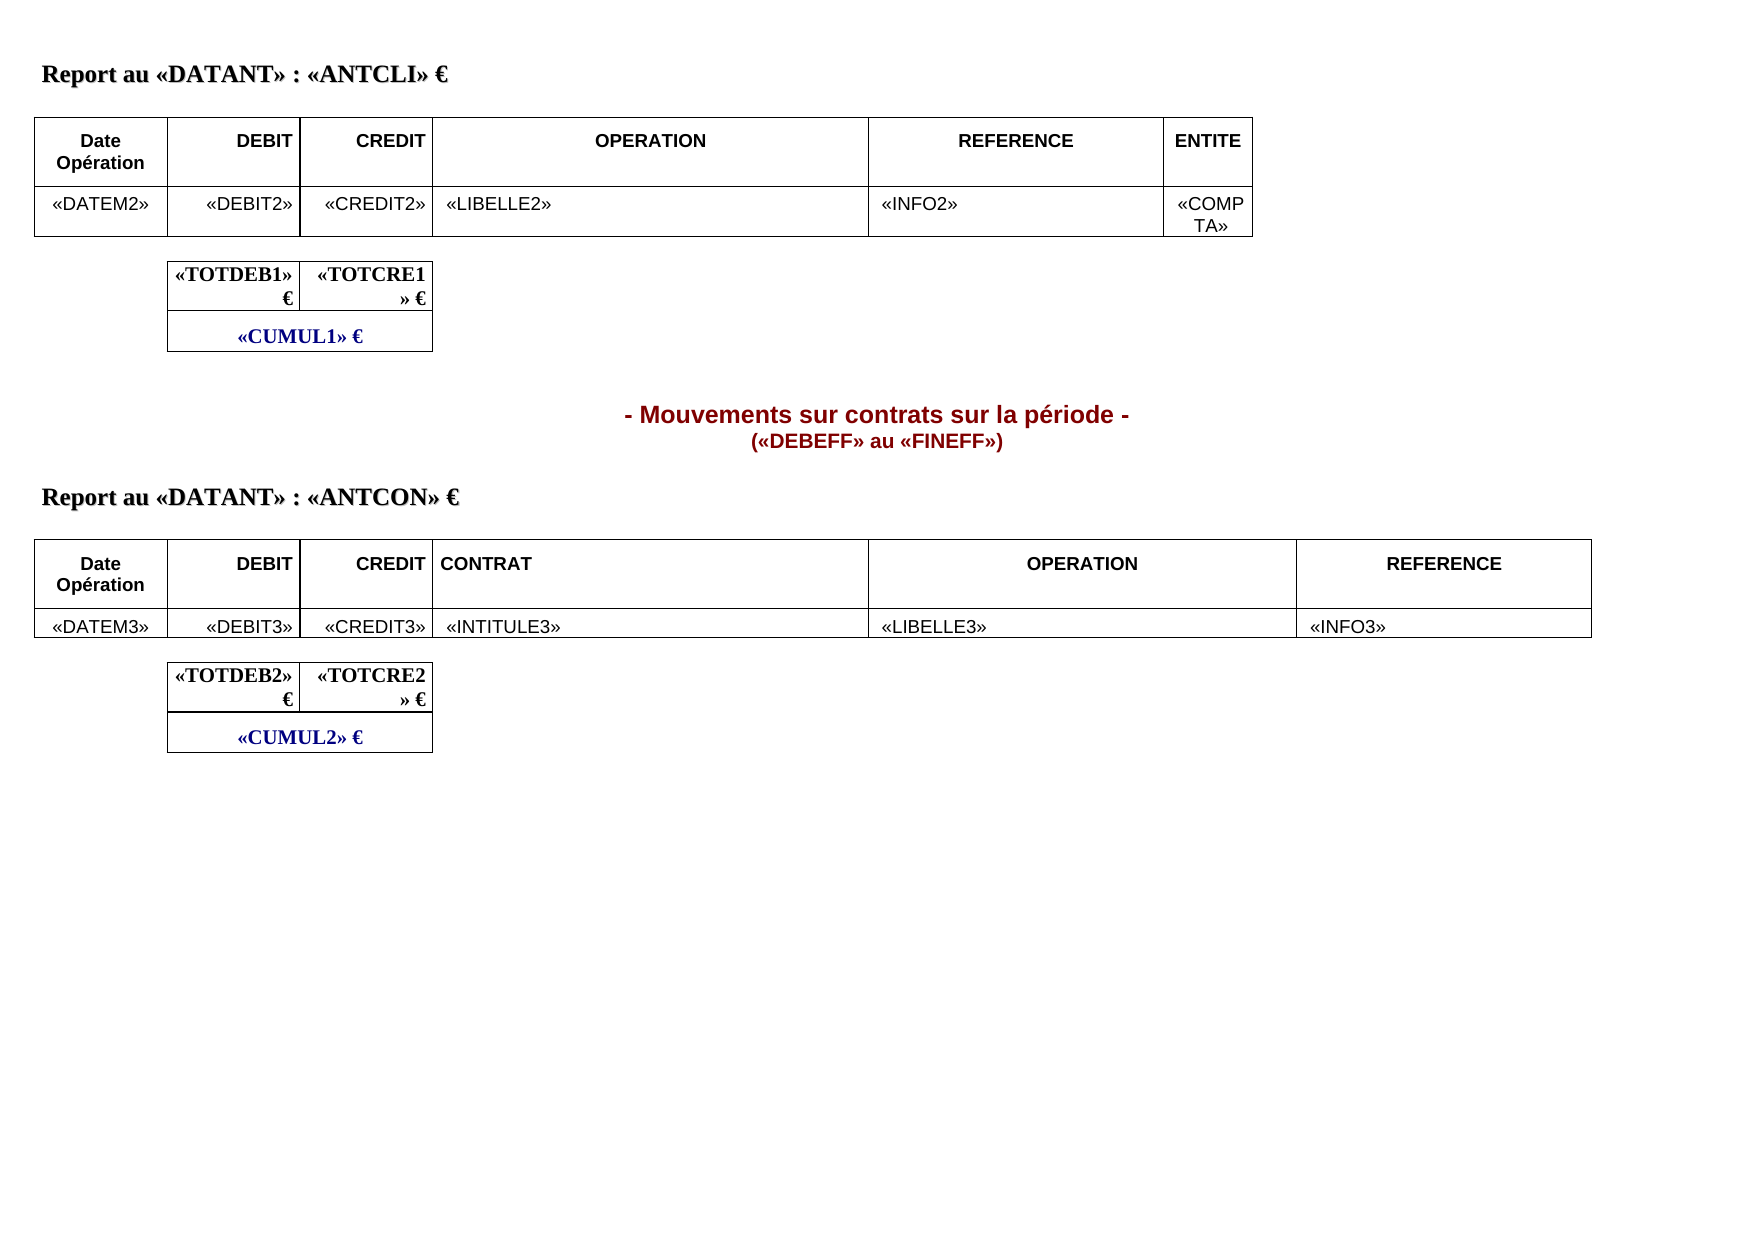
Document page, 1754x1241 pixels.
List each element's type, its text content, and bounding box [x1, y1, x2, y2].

table_header CONTRAT [433, 540, 868, 608]
table_header Date Opération [35, 540, 167, 608]
table_cell «DEBIT2» [168, 187, 299, 236]
table_cell «CUMUL2» € [168, 713, 432, 752]
table_cell «CUMUL1» € [168, 311, 432, 351]
table_cell «INFO2» [869, 187, 1163, 236]
table_header OPERATION [869, 540, 1296, 608]
table_cell «COMPTA» [1164, 187, 1252, 236]
subtitle Report au «DATANT» : «ANTCON» € [41, 482, 1713, 510]
table_header DEBIT [168, 118, 299, 186]
table_cell «DATEM3» [35, 609, 167, 637]
table_header CREDIT [301, 540, 432, 608]
table_header «TOTDEB1» € [168, 262, 299, 310]
table_cell «INFO3» [1297, 609, 1591, 637]
table_header «TOTDEB2» € [168, 663, 299, 711]
table_header OPERATION [433, 118, 868, 186]
table_cell «INTITULE3» [433, 609, 868, 637]
table_cell «DATEM2» [35, 187, 167, 236]
table_header Date Opération [35, 118, 167, 186]
table_cell «CREDIT3» [301, 609, 432, 637]
table_cell «LIBELLE2» [433, 187, 868, 236]
table_cell «LIBELLE3» [869, 609, 1296, 637]
table_header ENTITE [1164, 118, 1252, 186]
table_header «TOTCRE2» € [300, 663, 432, 711]
table_header «TOTCRE1» € [300, 262, 432, 310]
text - Mouvements sur contrats sur la période - («DEBEFF» au «FINEFF») [41, 400, 1713, 453]
table_cell «CREDIT2» [301, 187, 432, 236]
table_cell «DEBIT3» [168, 609, 299, 637]
subtitle Report au «DATANT» : «ANTCLI» € [41, 59, 1713, 88]
table_header CREDIT [301, 118, 432, 186]
table_header DEBIT [168, 540, 299, 608]
table_header REFERENCE [869, 118, 1163, 186]
table_header REFERENCE [1297, 540, 1591, 608]
